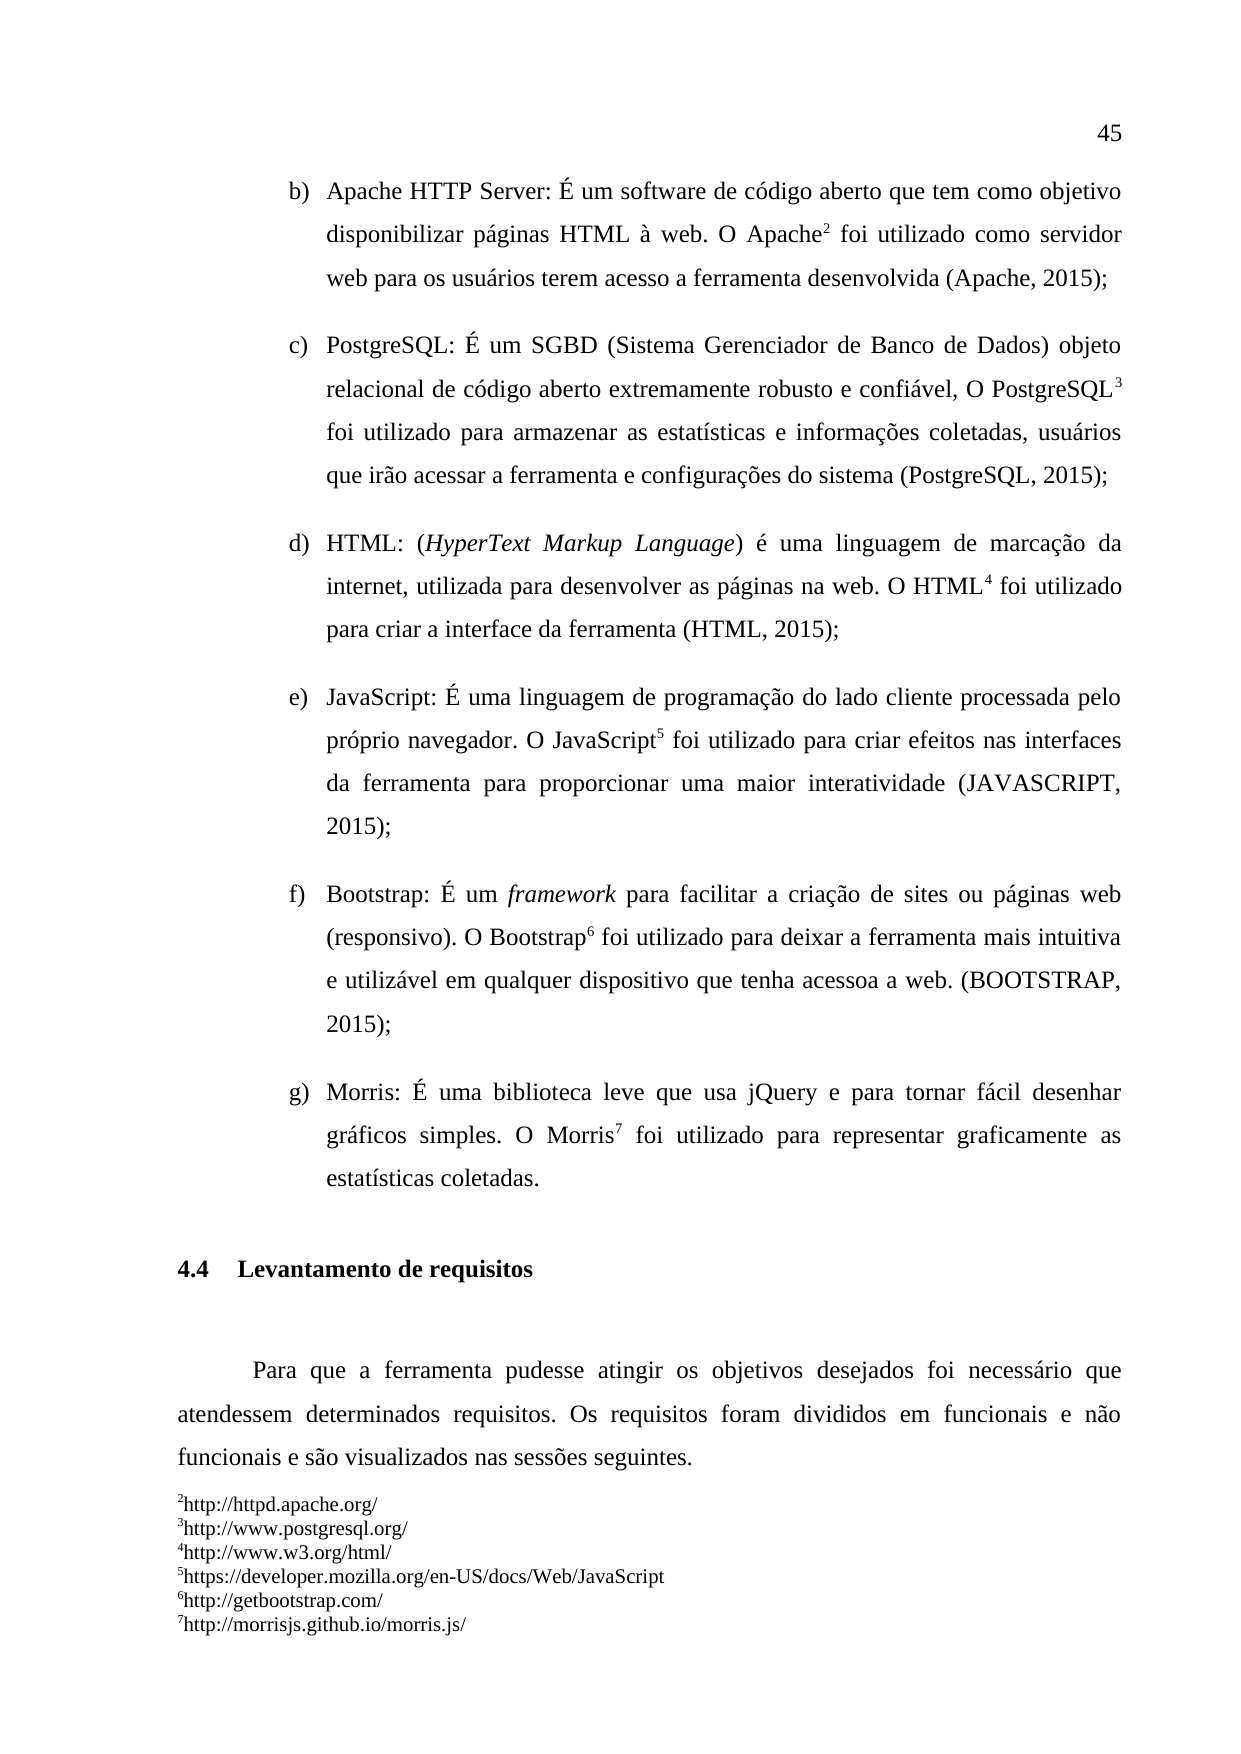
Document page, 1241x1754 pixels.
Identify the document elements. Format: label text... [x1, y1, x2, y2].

list Bootstrap: É um framework para facilitar a criação de sites ou páginas web (responsivo). O Bootstrap foi utilizado para deixar a ferramenta mais intuitiva e utilizável em qualquer dispositivo que tenha acessoa a web. (BOOTSTRAP, 2015); [288, 879, 1122, 1037]
list PostgreSQL: É um SGBD (Sistema Gerenciador de Banco de Dados) objeto relacional de código aberto extremamente robusto e confiável, O PostgreSQL foi utilizado para armazenar as estatísticas e informações coletadas, usuários que irão acessar a ferramenta e configurações do sistema (PostgreSQL, 2015); [288, 331, 1122, 489]
list http://morrisjs.github.io/morris.js/ [177, 1612, 1122, 1636]
list http://httpd.apache.org/ [177, 1491, 1122, 1516]
list Levantamento de requisitos [177, 1254, 1122, 1283]
list http://getbootstrap.com/ [177, 1588, 1122, 1612]
list http://www.postgresql.org/ [177, 1516, 1122, 1539]
list https://developer.mozilla.org/en-US/docs/Web/JavaScript [177, 1564, 1122, 1588]
list HTML: (HyperText Markup Language) é uma linguagem de marcação da internet, utilizada para desenvolver as páginas na web. O HTML foi utilizado para criar a interface da ferramenta (HTML, 2015); [288, 528, 1122, 643]
text Para que a ferramenta pudesse atingir os objetivos desejados foi necessário que atendessem determinados requisitos. Os requisitos foram divididos em funcionais e não funcionais e são visualizados nas sessões seguintes. [177, 1356, 1122, 1471]
list http://www.w3.org/html/ [177, 1539, 1122, 1564]
list JavaScript: É uma linguagem de programação do lado cliente processada pelo próprio navegador. O JavaScript foi utilizado para criar efeitos nas interfaces da ferramenta para proporcionar uma maior interatividade (JAVASCRIPT, 2015); [288, 682, 1122, 840]
list Morris: É uma biblioteca leve que usa jQuery e para tornar fácil desenhar gráficos simples. O Morris foi utilizado para representar graficamente as estatísticas coletadas. [288, 1077, 1122, 1192]
list Apache HTTP Server: É um software de código aberto que tem como objetivo disponibilizar páginas HTML à web. O Apache foi utilizado como servidor web para os usuários terem acesso a ferramenta desenvolvida (Apache, 2015); [288, 176, 1122, 291]
